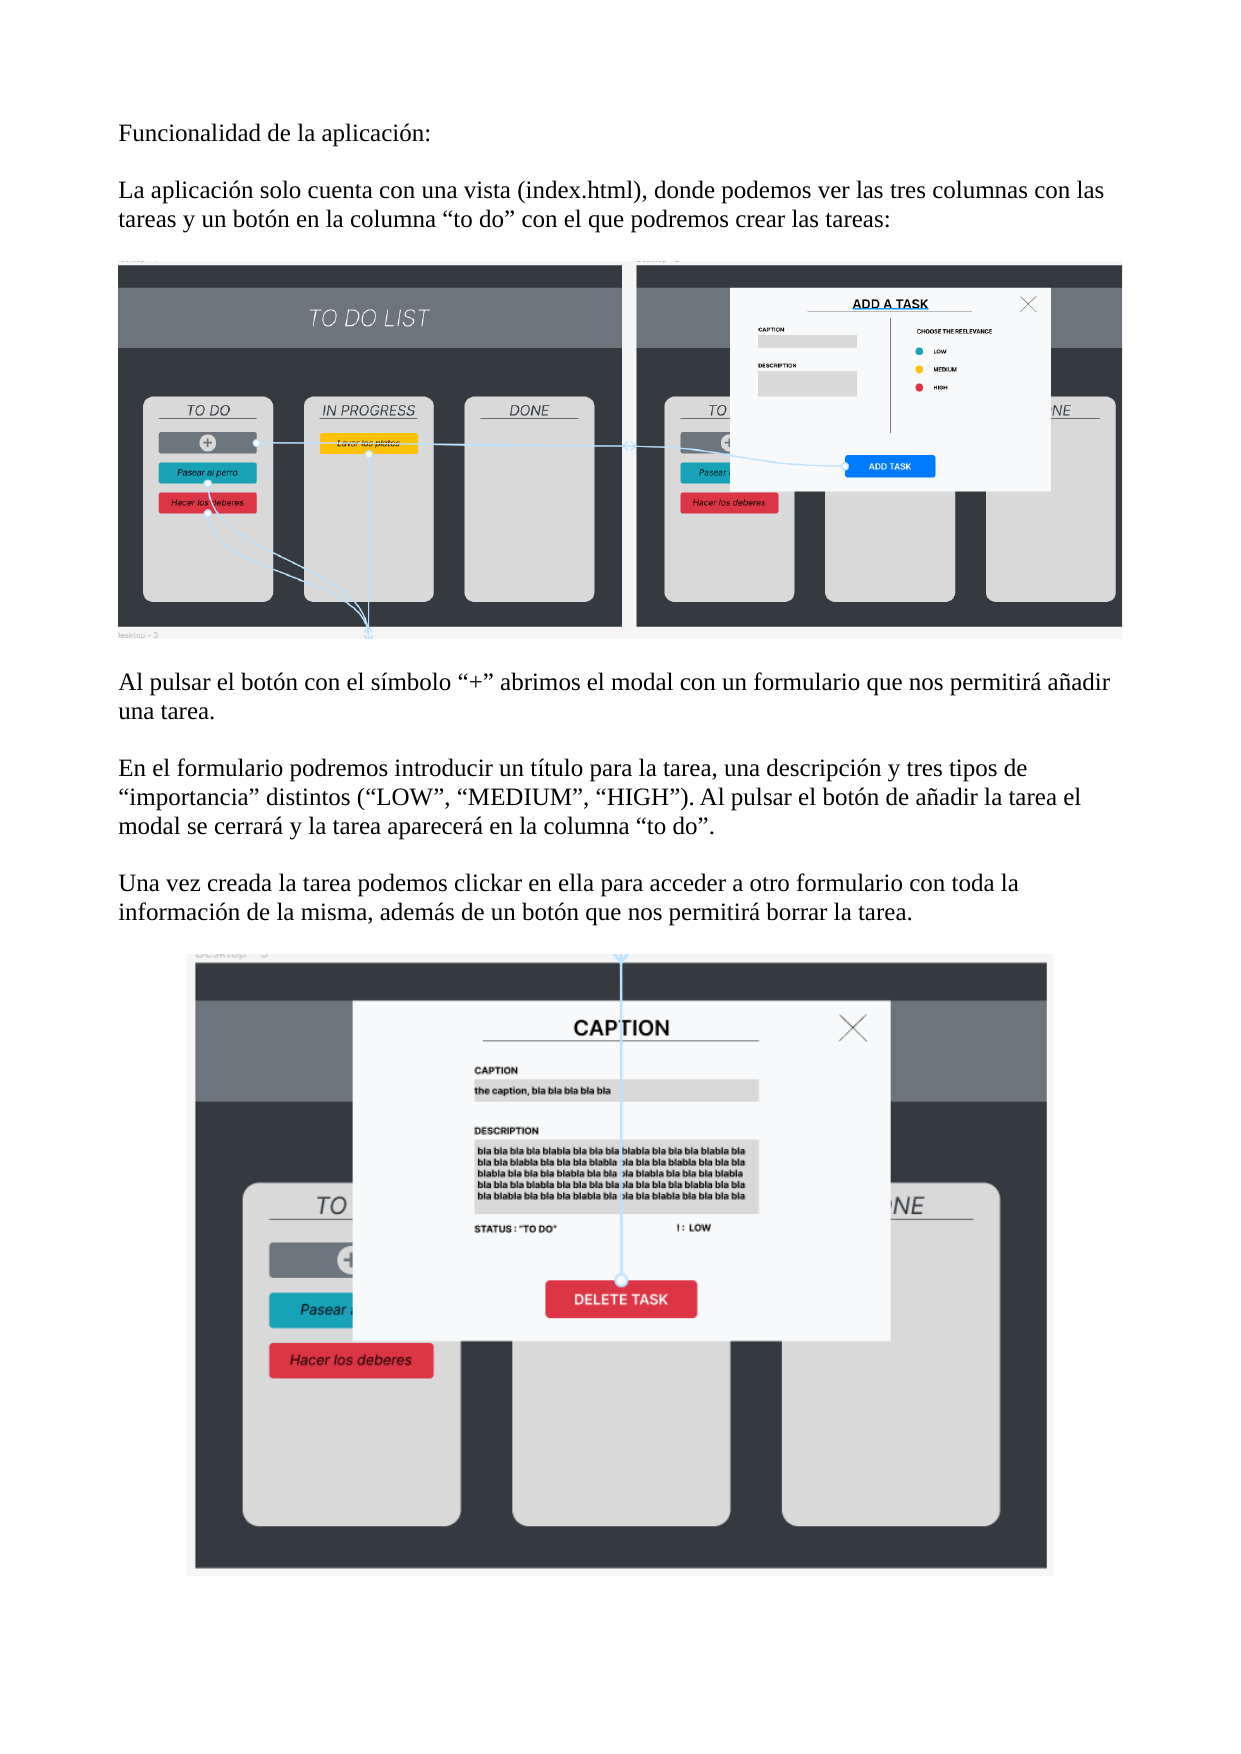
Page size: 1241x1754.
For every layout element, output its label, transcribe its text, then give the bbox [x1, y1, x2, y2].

text La aplicación solo cuenta con una vista (index.html), donde podemos ver las tres columnas con las tareas y un botón en la columna “to do” con el que podremos crear las tareas: [118, 176, 1122, 233]
text Funcionalidad de la aplicación: [118, 118, 1122, 147]
text En el formulario podremos introducir un título para la tarea, una descripción y tres tipos de “importancia” distintos (“LOW”, “MEDIUM”, “HIGH”). Al pulsar el botón de añadir la tarea el modal se cerrará y la tarea aparecerá en la columna “to do”. [118, 753, 1122, 840]
text Una vez creada la tarea podemos clickar en ella para acceder a otro formulario con toda la información de la misma, además de un botón que nos permitirá borrar la tarea. [118, 868, 1122, 926]
picture [118, 261, 1123, 639]
picture [186, 954, 1054, 1576]
text Al pulsar el botón con el símbolo “+” abrimos el modal con un formulario que nos permitirá añadir una tarea. [118, 667, 1122, 725]
